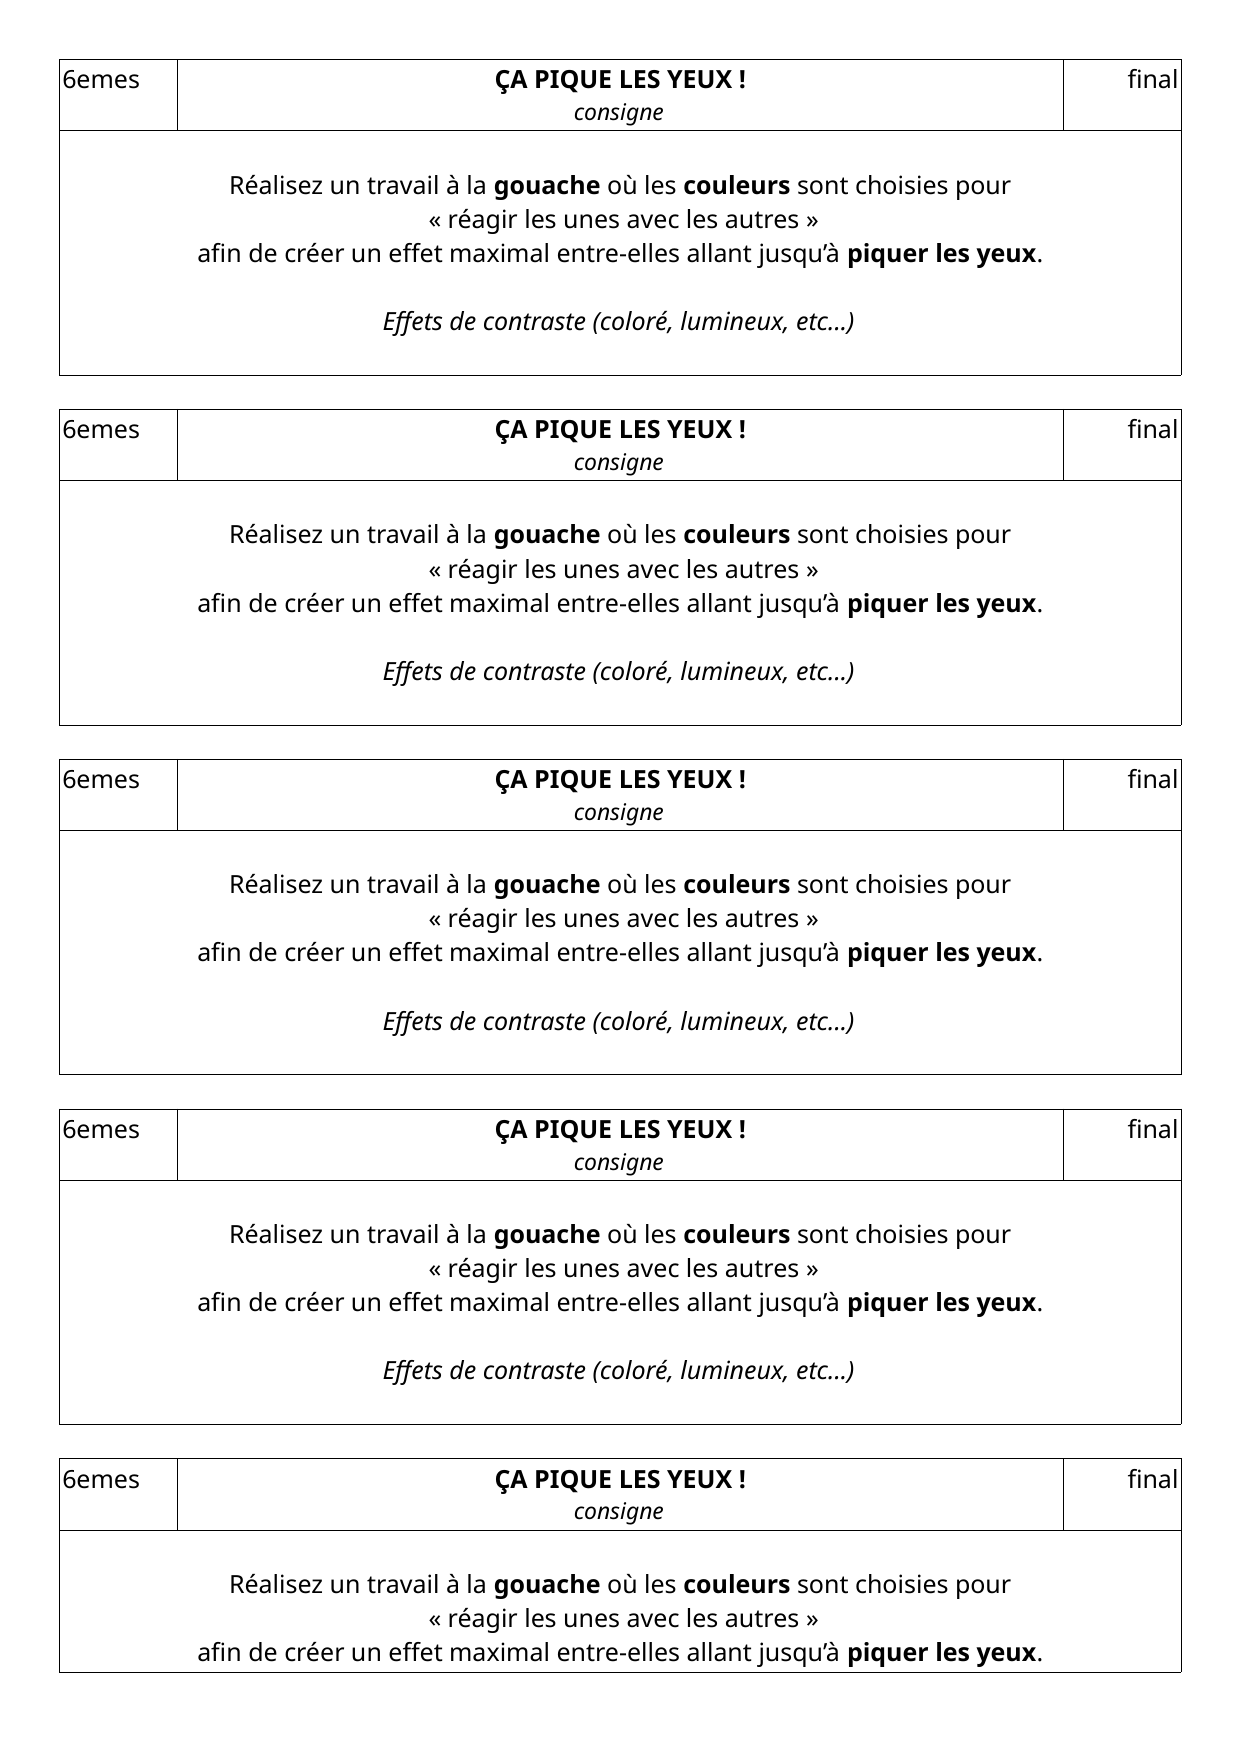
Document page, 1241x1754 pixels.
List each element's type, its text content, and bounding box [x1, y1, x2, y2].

table_header final [1064, 1110, 1181, 1180]
table_header final [1064, 60, 1181, 130]
table_cell Réalisez un travail à la gouache où les couleurs sont choisies pour « réagir les unes avec les autres » afin de créer un effet maximal entre-elles allant jusqu’à piquer les yeux. Effets de contraste (coloré, lumineux, etc...) [60, 831, 1181, 1074]
table_header ça pique les yeux ! consigne [178, 410, 1063, 480]
table_cell Réalisez un travail à la gouache où les couleurs sont choisies pour « réagir les unes avec les autres » afin de créer un effet maximal entre-elles allant jusqu’à piquer les yeux. [60, 1531, 1181, 1672]
table_header final [1064, 760, 1181, 830]
table_header ça pique les yeux ! consigne [178, 1110, 1063, 1180]
table_header 6emes [60, 1110, 177, 1180]
table_header ça pique les yeux ! consigne [178, 1459, 1063, 1529]
table_cell Réalisez un travail à la gouache où les couleurs sont choisies pour « réagir les unes avec les autres » afin de créer un effet maximal entre-elles allant jusqu’à piquer les yeux. Effets de contraste (coloré, lumineux, etc...) [60, 481, 1181, 724]
table_header 6emes [60, 60, 177, 130]
table_header 6emes [60, 1459, 177, 1529]
table_header 6emes [60, 760, 177, 830]
table_cell Réalisez un travail à la gouache où les couleurs sont choisies pour « réagir les unes avec les autres » afin de créer un effet maximal entre-elles allant jusqu’à piquer les yeux. Effets de contraste (coloré, lumineux, etc...) [60, 131, 1181, 375]
table_header ça pique les yeux ! consigne [178, 760, 1063, 830]
table_header 6emes [60, 410, 177, 480]
table_header ça pique les yeux ! consigne [178, 60, 1063, 130]
table_header final [1064, 1459, 1181, 1529]
table_cell Réalisez un travail à la gouache où les couleurs sont choisies pour « réagir les unes avec les autres » afin de créer un effet maximal entre-elles allant jusqu’à piquer les yeux. Effets de contraste (coloré, lumineux, etc...) [60, 1181, 1181, 1424]
table_header final [1064, 410, 1181, 480]
